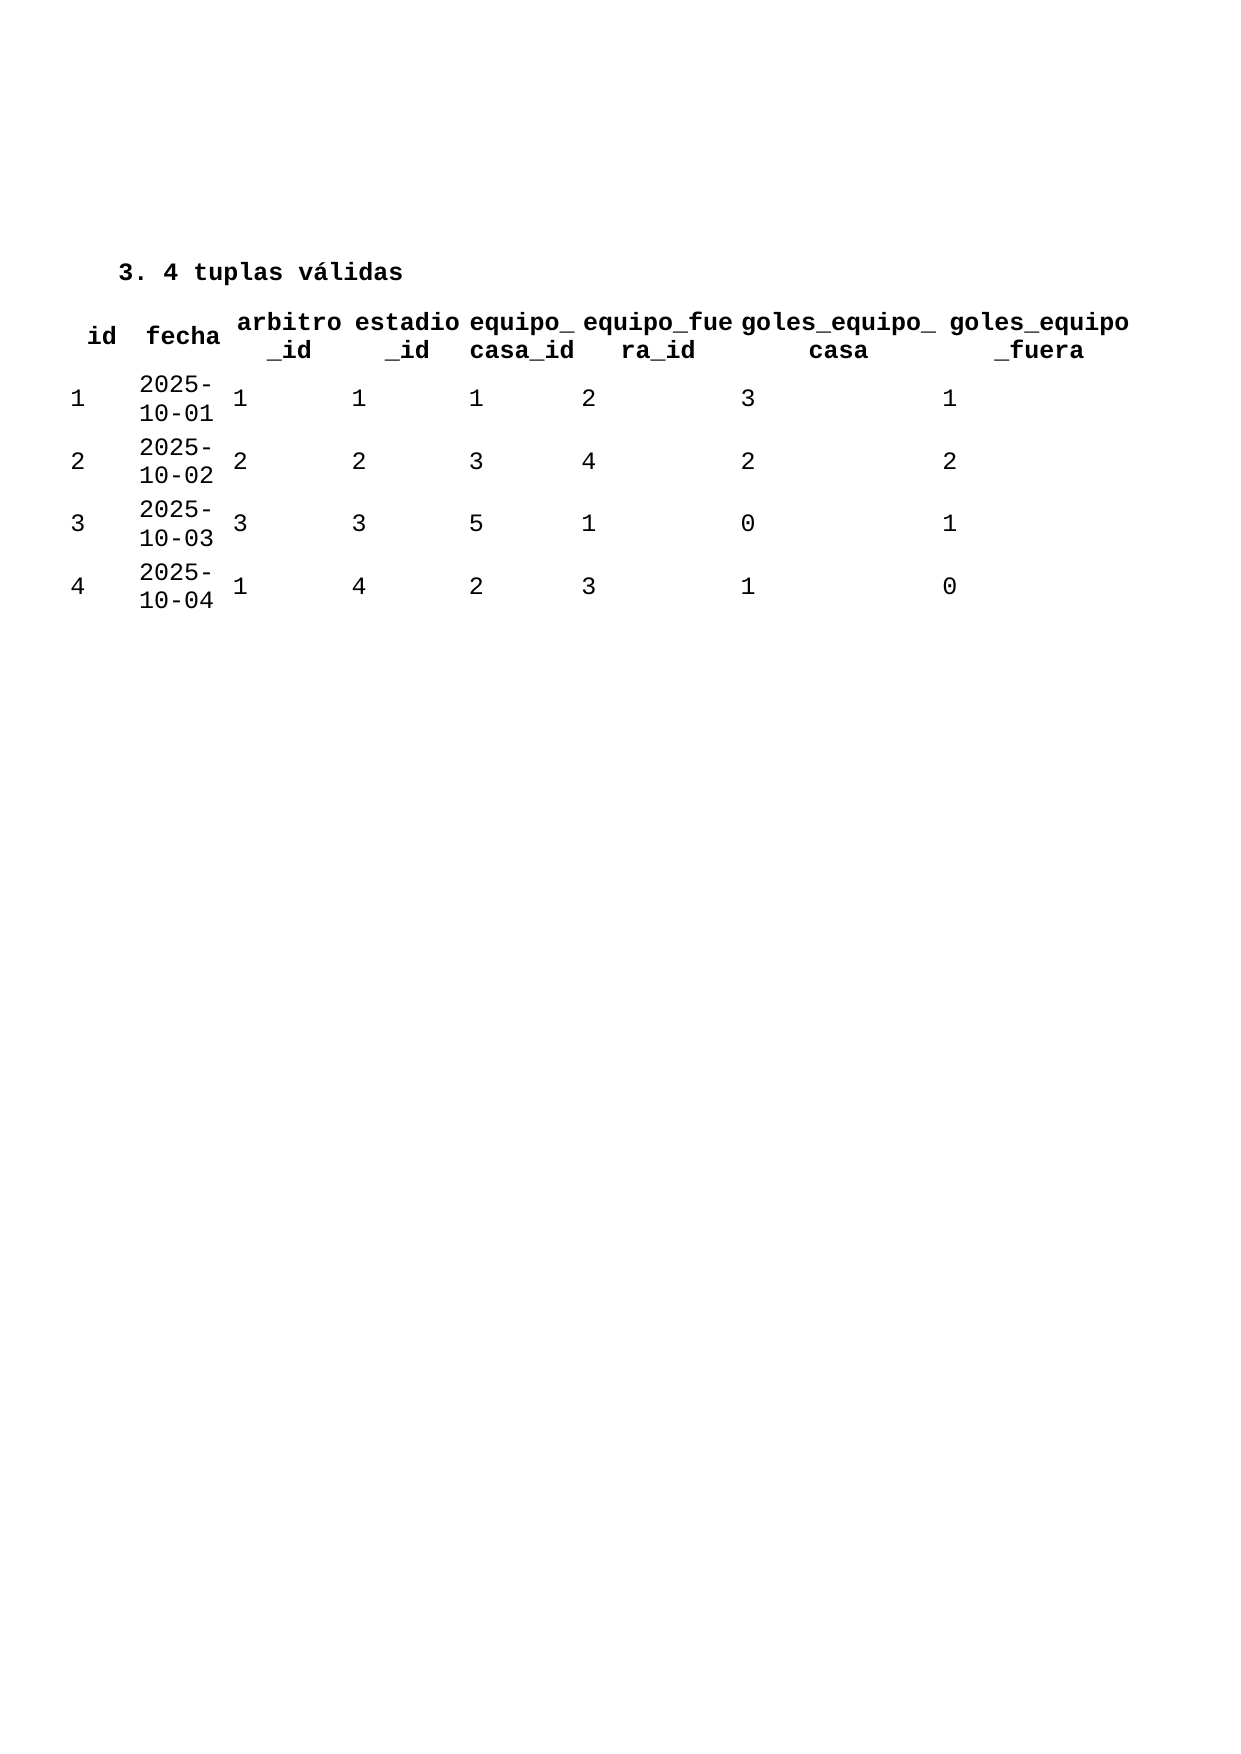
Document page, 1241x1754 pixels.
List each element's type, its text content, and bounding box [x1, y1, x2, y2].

table_cell 1 [230, 556, 348, 619]
table_cell 2 [738, 431, 939, 494]
table_cell 4 [578, 431, 737, 494]
table_cell 3 [578, 556, 737, 619]
table_cell 4 [349, 556, 466, 619]
table_cell 3 [349, 494, 466, 556]
table_cell 5 [466, 494, 578, 556]
table_cell 1 [939, 494, 1139, 556]
table_cell 1 [578, 494, 737, 556]
table_cell 4 [67, 556, 136, 619]
table_cell 3 [466, 431, 578, 494]
table_header equipo_fuera_id [578, 306, 737, 369]
table_cell 2025-10-03 [136, 494, 230, 556]
table_header arbitro_id [230, 306, 348, 369]
table_cell 2 [349, 431, 466, 494]
table_cell 3 [67, 494, 136, 556]
table_cell 3 [738, 369, 939, 431]
table_cell 1 [738, 556, 939, 619]
table_header goles_equipo_fuera [939, 306, 1139, 369]
table_cell 1 [939, 369, 1139, 431]
table_cell 1 [466, 369, 578, 431]
table_header equipo_casa_id [466, 306, 578, 369]
table_cell 3 [230, 494, 348, 556]
table_cell 0 [738, 494, 939, 556]
table_cell 2 [230, 431, 348, 494]
table_header id [67, 306, 136, 369]
table_cell 1 [230, 369, 348, 431]
table_cell 2 [466, 556, 578, 619]
table_cell 2025-10-02 [136, 431, 230, 494]
text 3. 4 tuplas válidas [118, 259, 1122, 288]
table_header goles_equipo_casa [738, 306, 939, 369]
table_cell 2 [578, 369, 737, 431]
table_header fecha [136, 306, 230, 369]
table_cell 2 [67, 431, 136, 494]
table_cell 0 [939, 556, 1139, 619]
table_cell 1 [349, 369, 466, 431]
table_cell 2025-10-04 [136, 556, 230, 619]
table_header estadio_id [349, 306, 466, 369]
table_cell 1 [67, 369, 136, 431]
table_cell 2025-10-01 [136, 369, 230, 431]
table_cell 2 [939, 431, 1139, 494]
